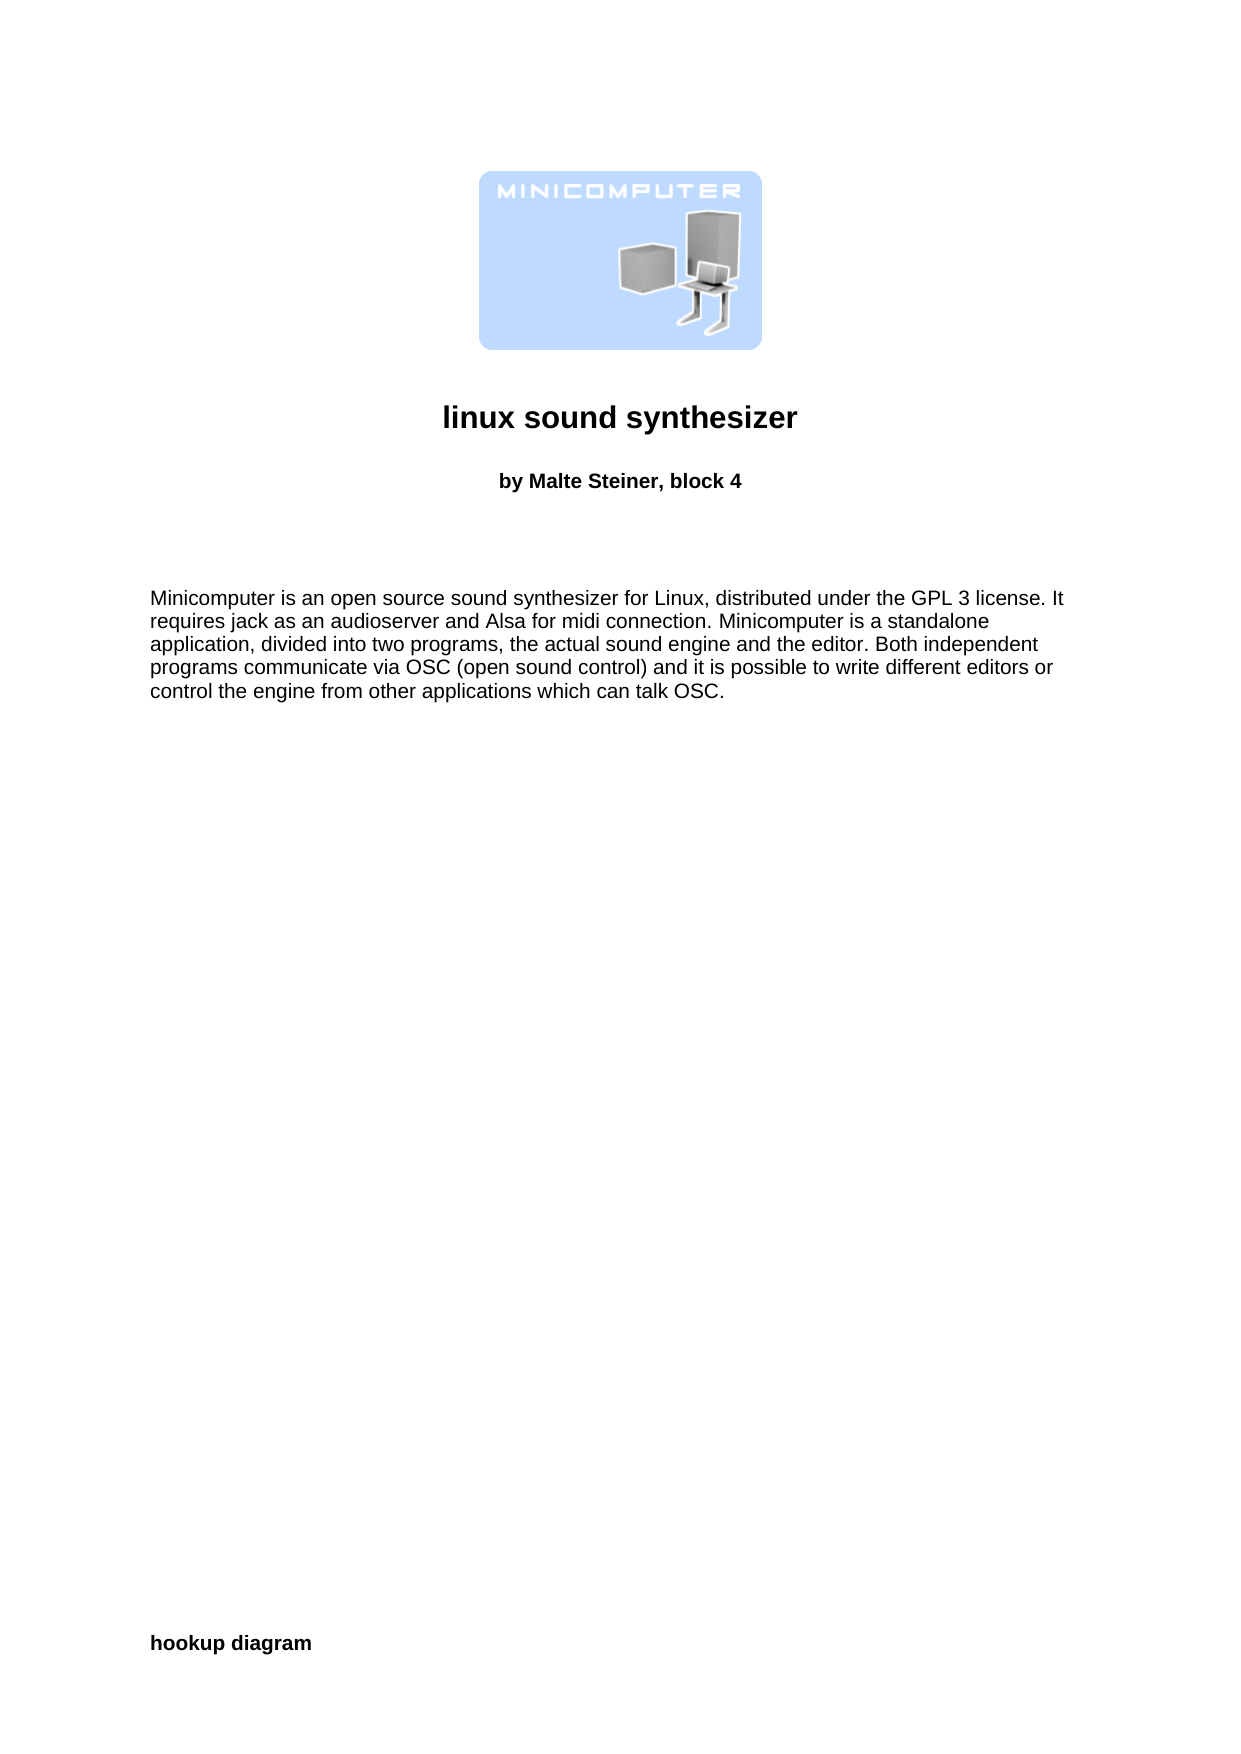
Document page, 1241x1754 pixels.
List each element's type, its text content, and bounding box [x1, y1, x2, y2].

picture [475, 168, 765, 354]
text by Malte Steiner, block 4 [150, 470, 1090, 493]
text Minicomputer is an open source sound synthesizer for Linux, distributed under the GPL 3 license. It requires jack as an audioserver and Alsa for midi connection. Minicomputer is a standalone application, divided into two programs, the actual sound engine and the editor. Both independent programs communicate via OSC (open sound control) and it is possible to write different editors or control the engine from other applications which can talk OSC. [150, 586, 1090, 702]
text hookup diagram [150, 1632, 1090, 1655]
text linux sound synthesizer [150, 400, 1090, 435]
